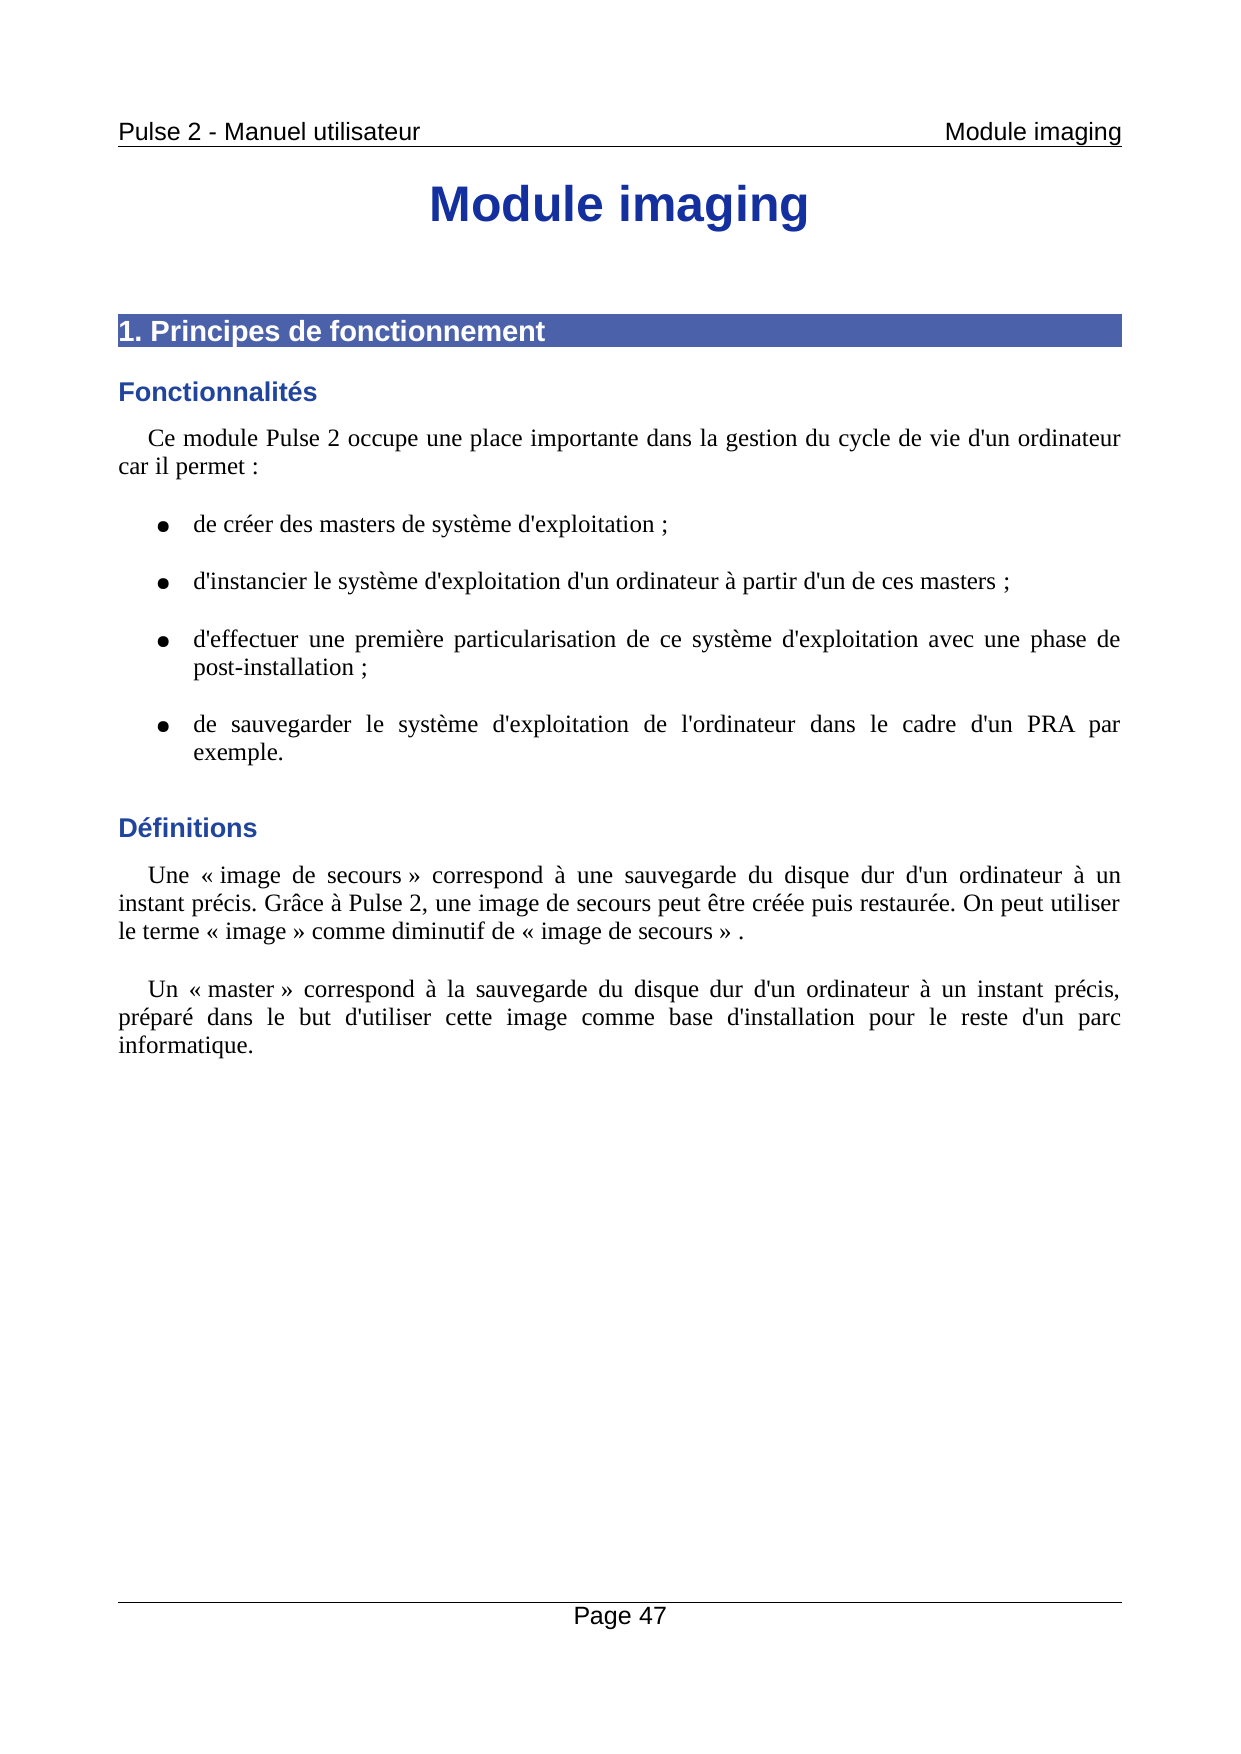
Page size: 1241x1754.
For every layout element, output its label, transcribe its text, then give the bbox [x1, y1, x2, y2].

subtitle Module imaging [118, 176, 1122, 232]
list d'instancier le système d'exploitation d'un ordinateur à partir d'un de ces masters ; [156, 567, 1122, 595]
list de créer des masters de système d'exploitation ; [156, 510, 1122, 538]
text Une « image de secours » correspond à une sauvegarde du disque dur d'un ordinateur à un instant précis. Grâce à Pulse 2, une image de secours peut être créée puis restaurée. On peut utiliser le terme « image » comme diminutif de « image de secours » . [118, 861, 1122, 945]
subtitle Fonctionnalités [118, 376, 1122, 406]
list de sauvegarder le système d'exploitation de l'ordinateur dans le cadre d'un PRA par exemple. [156, 710, 1122, 766]
text Un « master » correspond à la sauvegarde du disque dur d'un ordinateur à un instant précis, préparé dans le but d'utiliser cette image comme base d'installation pour le reste d'un parc informatique. [118, 975, 1122, 1059]
subtitle Principes de fonctionnement [118, 314, 1122, 347]
list d'effectuer une première particularisation de ce système d'exploitation avec une phase de post-installation ; [156, 625, 1122, 681]
text Ce module Pulse 2 occupe une place importante dans la gestion du cycle de vie d'un ordinateur car il permet : [118, 424, 1122, 480]
subtitle Définitions [118, 813, 1122, 843]
